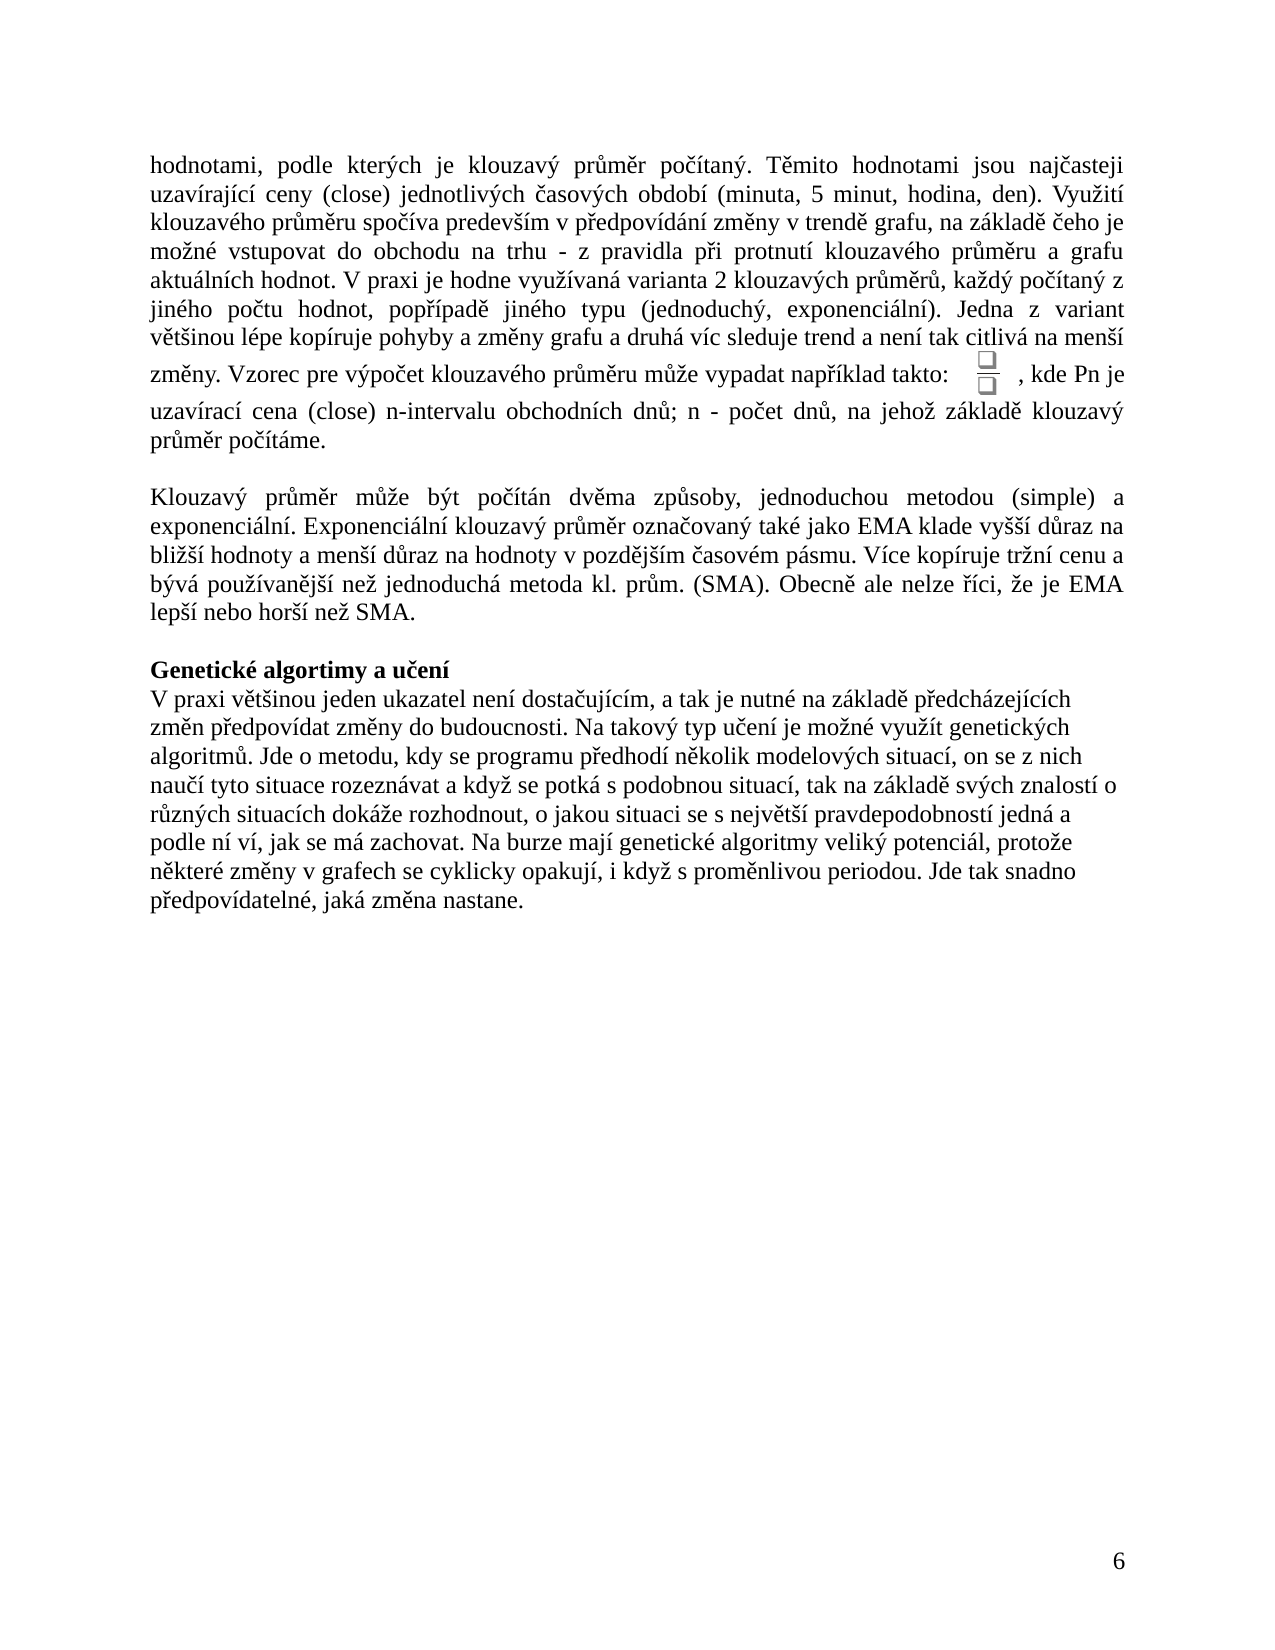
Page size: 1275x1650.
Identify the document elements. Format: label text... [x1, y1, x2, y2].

text Klouzavý průměr může být počítán dvěma způsoby, jednoduchou metodou (simple) a exponenciální. Exponenciální klouzavý průměr označovaný také jako EMA klade vyšší důraz na bližší hodnoty a menší důraz na hodnoty v pozdějším časovém pásmu. Více kopíruje tržní cenu a bývá používanější než jednoduchá metoda kl. prům. (SMA). Obecně ale nelze říci, že je EMA lepší nebo horší než SMA. [150, 482, 1125, 626]
text V praxi většinou jeden ukazatel není dostačujícím, a tak je nutné na základě předcházejících změn předpovídat změny do budoucnosti. Na takový typ učení je možné využít genetických algoritmů. Jde o metodu, kdy se programu předhodí několik modelových situací, on se z nich naučí tyto situace rozeznávat a když se potká s podobnou situací, tak na základě svých znalostí o různých situacích dokáže rozhodnout, o jakou situaci se s největší pravdepodobností jedná a podle ní ví, jak se má zachovat. Na burze mají genetické algoritmy veliký potenciál, protože některé změny v grafech se cyklicky opakují, i když s proměnlivou periodou. Jde tak snadno předpovídatelné, jaká změna nastane. [150, 684, 1125, 914]
text Genetické algortimy a učení [150, 655, 1125, 684]
text hodnotami, podle kterých je klouzavý průměr počítaný. Těmito hodnotami jsou najčasteji uzavírající ceny (close) jednotlivých časových období (minuta, 5 minut, hodina, den). Využití klouzavého průměru spočíva predevším v předpovídání změny v trendě grafu, na základě čeho je možné vstupovat do obchodu na trhu - z pravidla při protnutí klouzavého průměru a grafu aktuálních hodnot. V praxi je hodne využívaná varianta 2 klouzavých průměrů, každý počítaný z jiného počtu hodnot, popřípadě jiného typu (jednoduchý, exponenciální). Jedna z variant většinou lépe kopíruje pohyby a změny grafu a druhá víc sleduje trend a není tak citlivá na menší změny. Vzorec pre výpočet klouzavého průměru může vypadat například takto: , kde Pn je uzavírací cena (close) n-intervalu obchodních dnů; n - počet dnů, na jehož základě klouzavý průměr počítáme. [150, 150, 1125, 454]
